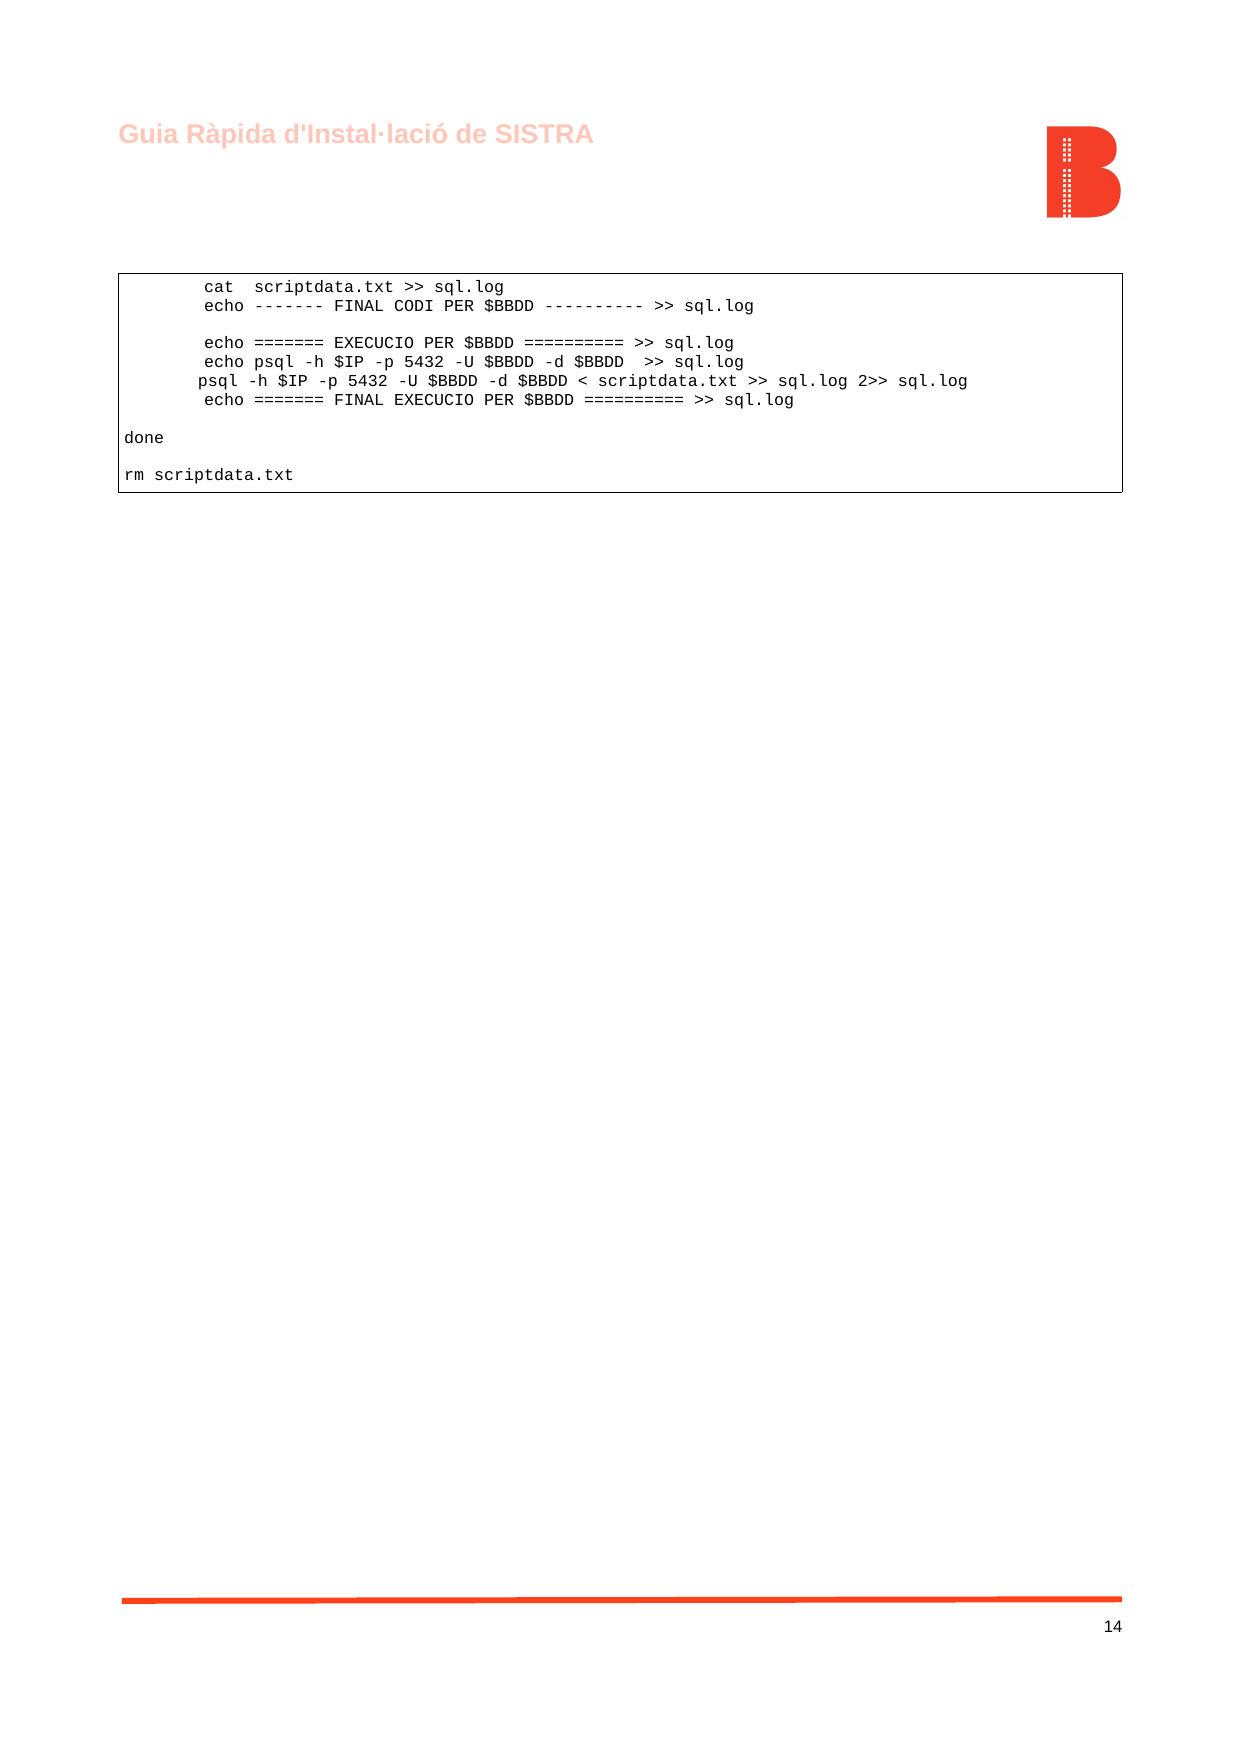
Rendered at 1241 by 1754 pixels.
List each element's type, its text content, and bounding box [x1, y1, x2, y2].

picture [1036, 124, 1130, 221]
table_header cat scriptdata.txt >> sql.log echo ------- FINAL CODI PER $BBDD ---------- >> sql.log echo ======= EXECUCIO PER $BBDD ========== >> sql.log echo psql -h $IP -p 5432 -U $BBDD -d $BBDD >> sql.log psql -h $IP -p 5432 -U $BBDD -d $BBDD < scriptdata.txt >> sql.log 2>> sql.log echo ======= FINAL EXECUCIO PER $BBDD ========== >> sql.log done rm scriptdata.txt [119, 274, 1122, 492]
